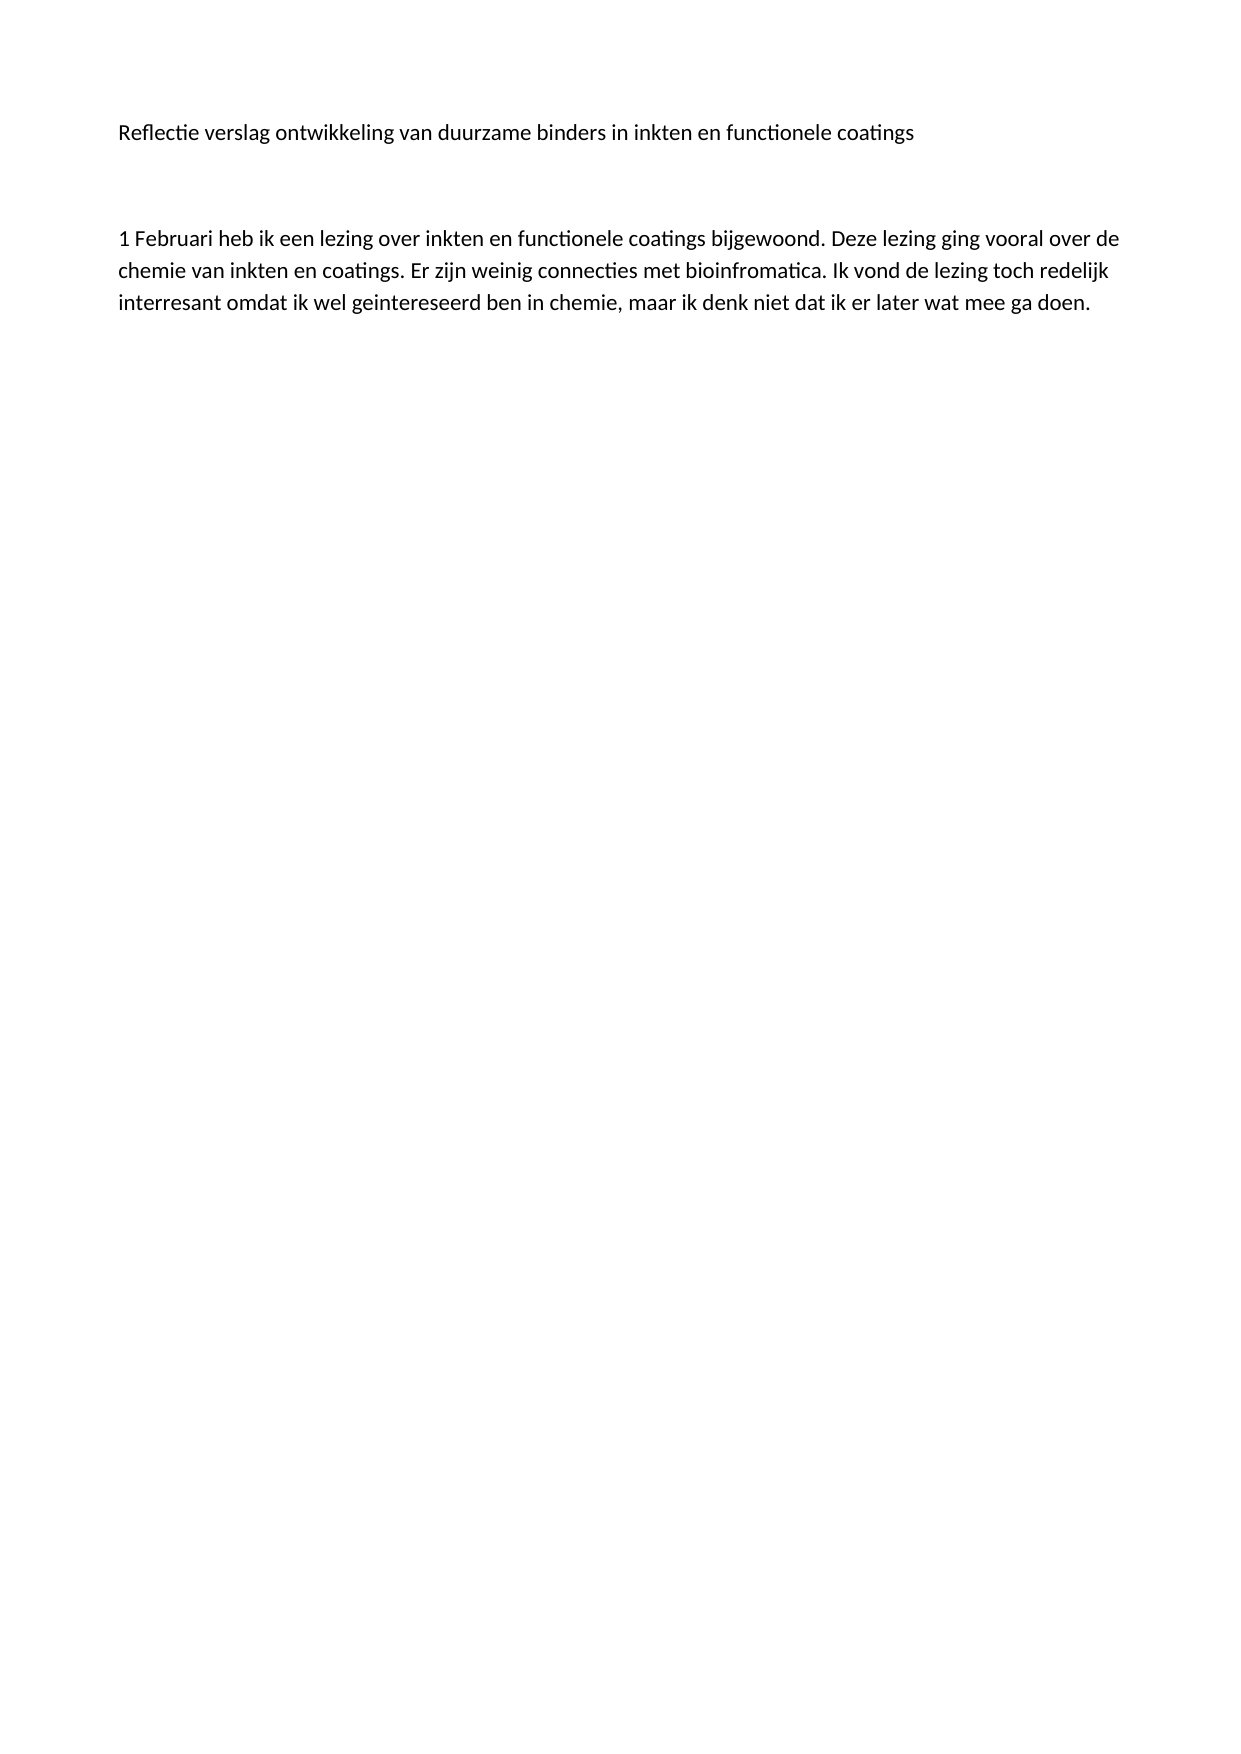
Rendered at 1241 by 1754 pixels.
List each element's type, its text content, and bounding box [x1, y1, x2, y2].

text Reflectie verslag ontwikkeling van duurzame binders in inkten en functionele coatings [118, 118, 1122, 146]
text 1 Februari heb ik een lezing over inkten en functionele coatings bijgewoond. Deze lezing ging vooral over de chemie van inkten en coatings. Er zijn weinig connecties met bioinfromatica. Ik vond de lezing toch redelijk interresant omdat ik wel geintereseerd ben in chemie, maar ik denk niet dat ik er later wat mee ga doen. [118, 224, 1122, 317]
